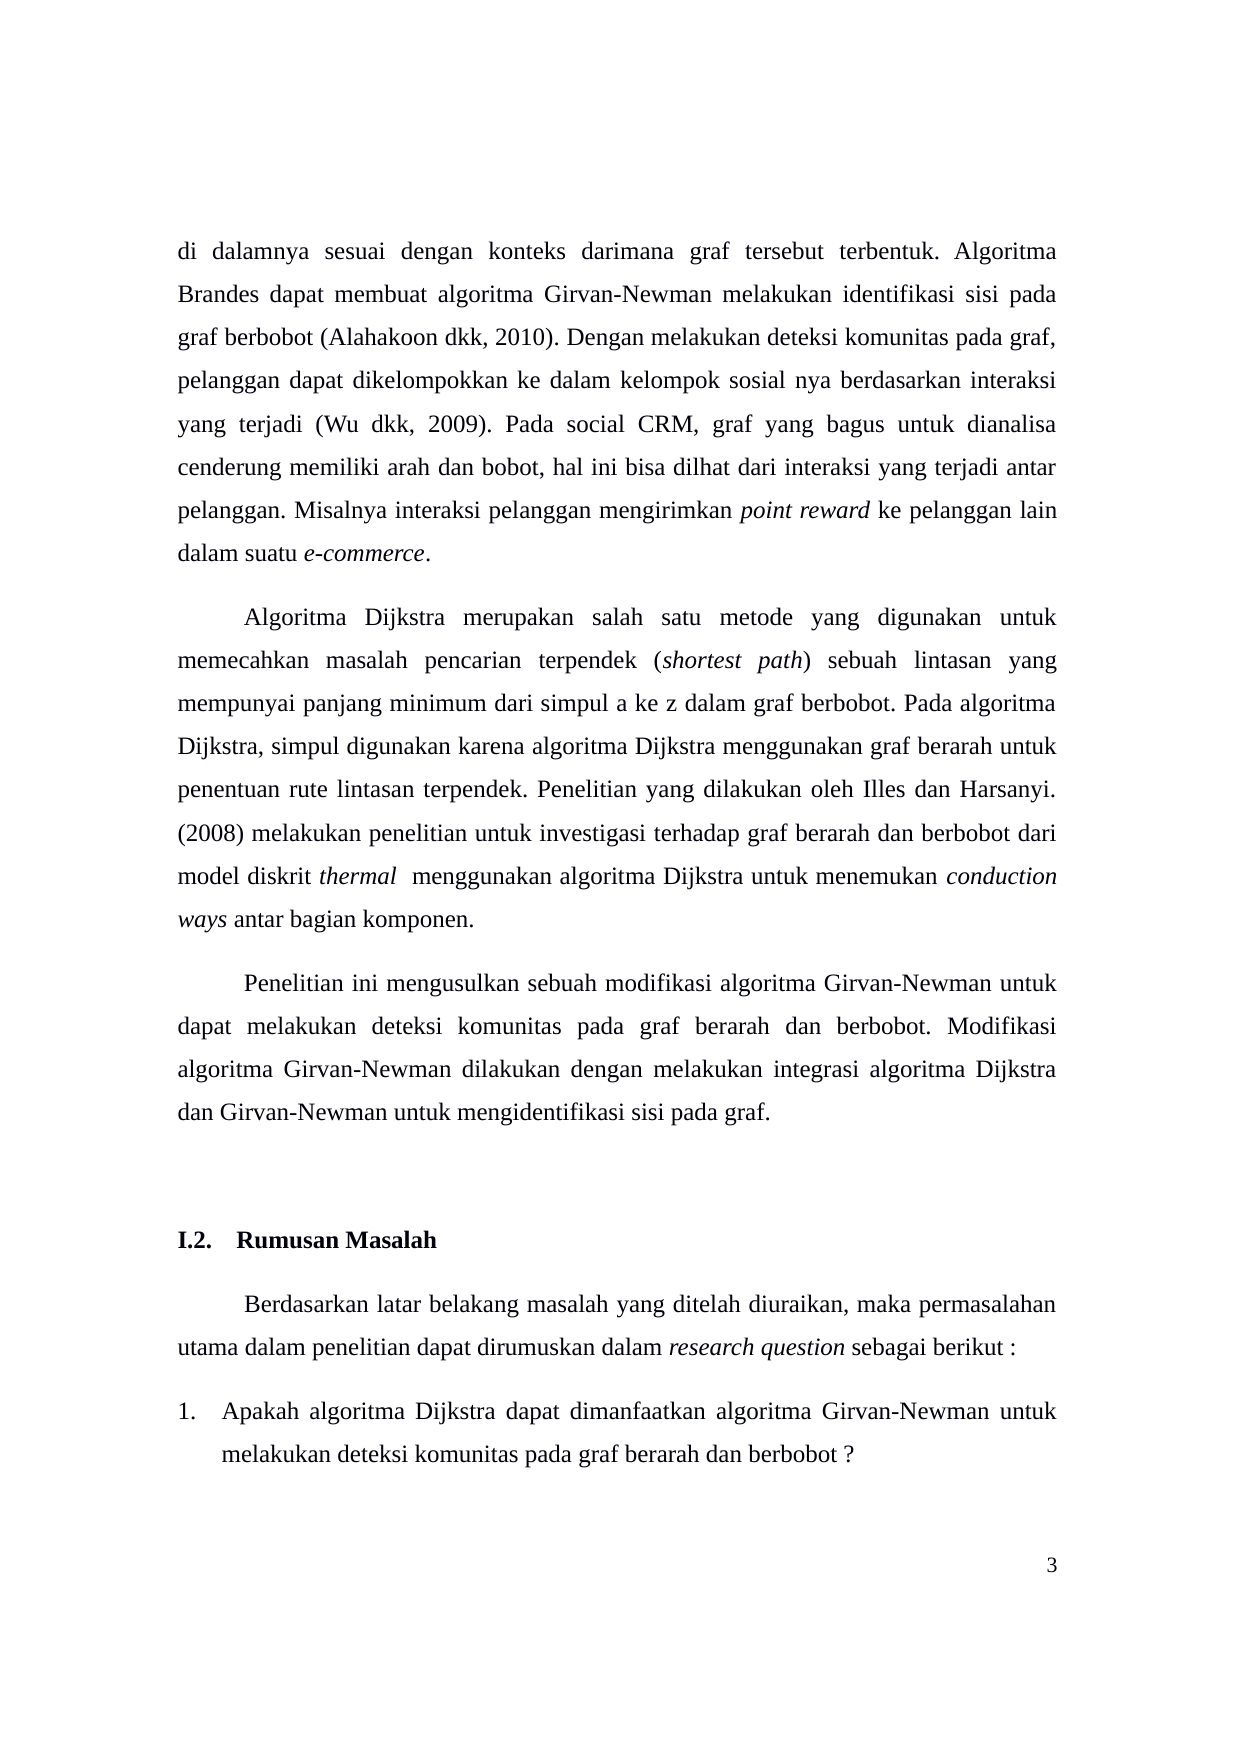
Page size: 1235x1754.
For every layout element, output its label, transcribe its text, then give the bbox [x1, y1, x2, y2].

text Algoritma Dijkstra merupakan salah satu metode yang digunakan untuk memecahkan masalah pencarian terpendek (shortest path) sebuah lintasan yang mempunyai panjang minimum dari simpul a ke z dalam graf berbobot. Pada algoritma Dijkstra, simpul digunakan karena algoritma Dijkstra menggunakan graf berarah untuk penentuan rute lintasan terpendek. Penelitian yang dilakukan oleh Illes dan Harsanyi. (2008) melakukan penelitian untuk investigasi terhadap graf berarah dan berbobot dari model diskrit thermal menggunakan algoritma Dijkstra untuk menemukan conduction ways antar bagian komponen. [177, 602, 1057, 933]
list Apakah algoritma Dijkstra dapat dimanfaatkan algoritma Girvan-Newman untuk melakukan deteksi komunitas pada graf berarah dan berbobot ? [177, 1396, 1057, 1468]
text Berdasarkan latar belakang masalah yang ditelah diuraikan, maka permasalahan utama dalam penelitian dapat dirumuskan dalam research question sebagai berikut : [177, 1289, 1057, 1361]
text di dalamnya sesuai dengan konteks darimana graf tersebut terbentuk. Algoritma Brandes dapat membuat algoritma Girvan-Newman melakukan identifikasi sisi pada graf berbobot (Alahakoon dkk, 2010). Dengan melakukan deteksi komunitas pada graf, pelanggan dapat dikelompokkan ke dalam kelompok sosial nya berdasarkan interaksi yang terjadi (Wu dkk, 2009). Pada social CRM, graf yang bagus untuk dianalisa cenderung memiliki arah dan bobot, hal ini bisa dilhat dari interaksi yang terjadi antar pelanggan. Misalnya interaksi pelanggan mengirimkan point reward ke pelanggan lain dalam suatu e-commerce. [177, 236, 1057, 567]
text Penelitian ini mengusulkan sebuah modifikasi algoritma Girvan-Newman untuk dapat melakukan deteksi komunitas pada graf berarah dan berbobot. Modifikasi algoritma Girvan-Newman dilakukan dengan melakukan integrasi algoritma Dijkstra dan Girvan-Newman untuk mengidentifikasi sisi pada graf. [177, 968, 1057, 1126]
subtitle Rumusan Masalah [177, 1225, 1057, 1254]
